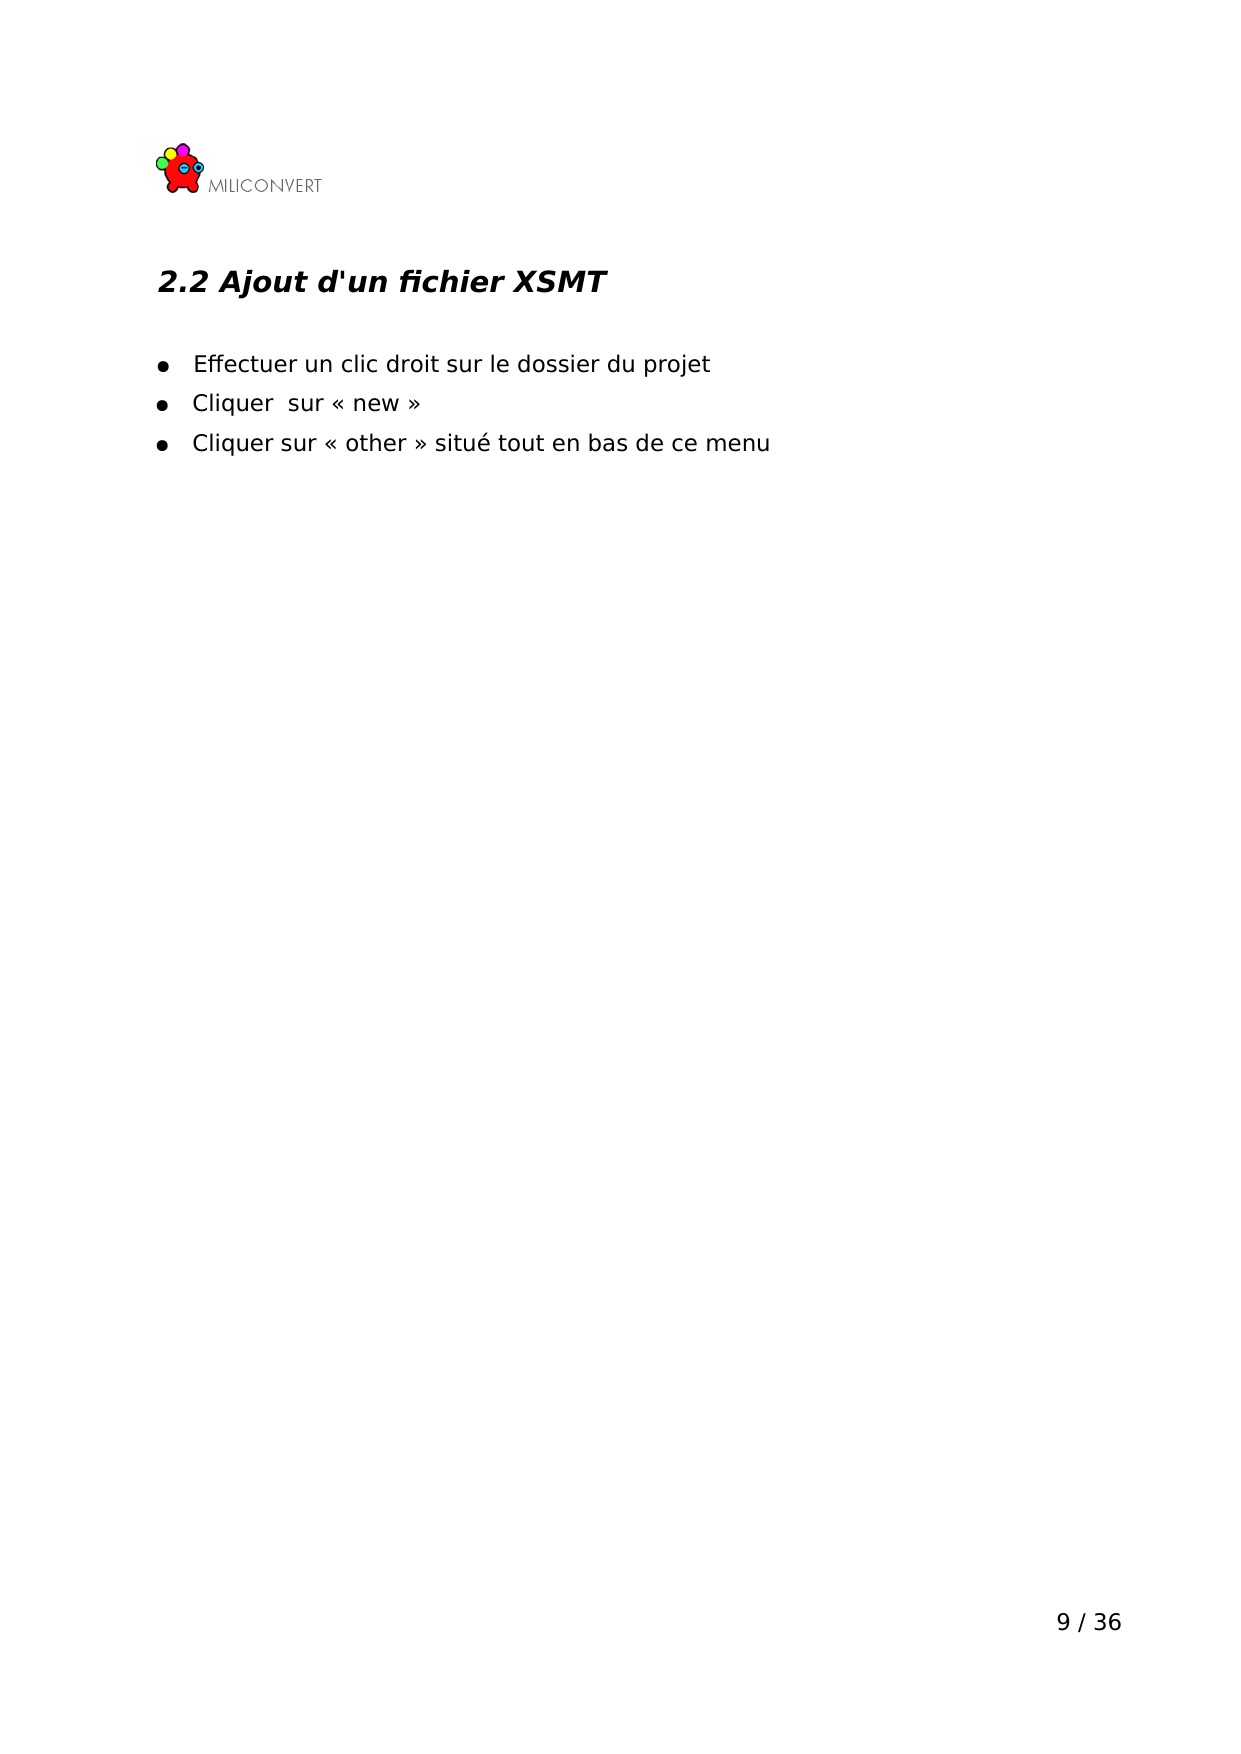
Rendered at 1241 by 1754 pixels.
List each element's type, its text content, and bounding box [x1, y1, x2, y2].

subtitle Ajout d'un fichier XSMT [148, 266, 1122, 300]
list Cliquer sur « new » [154, 391, 1122, 417]
picture [132, 119, 354, 225]
list Effectuer un clic droit sur le dossier du projet [156, 351, 1122, 378]
list Cliquer sur « other » situé tout en bas de ce menu [154, 430, 1122, 456]
